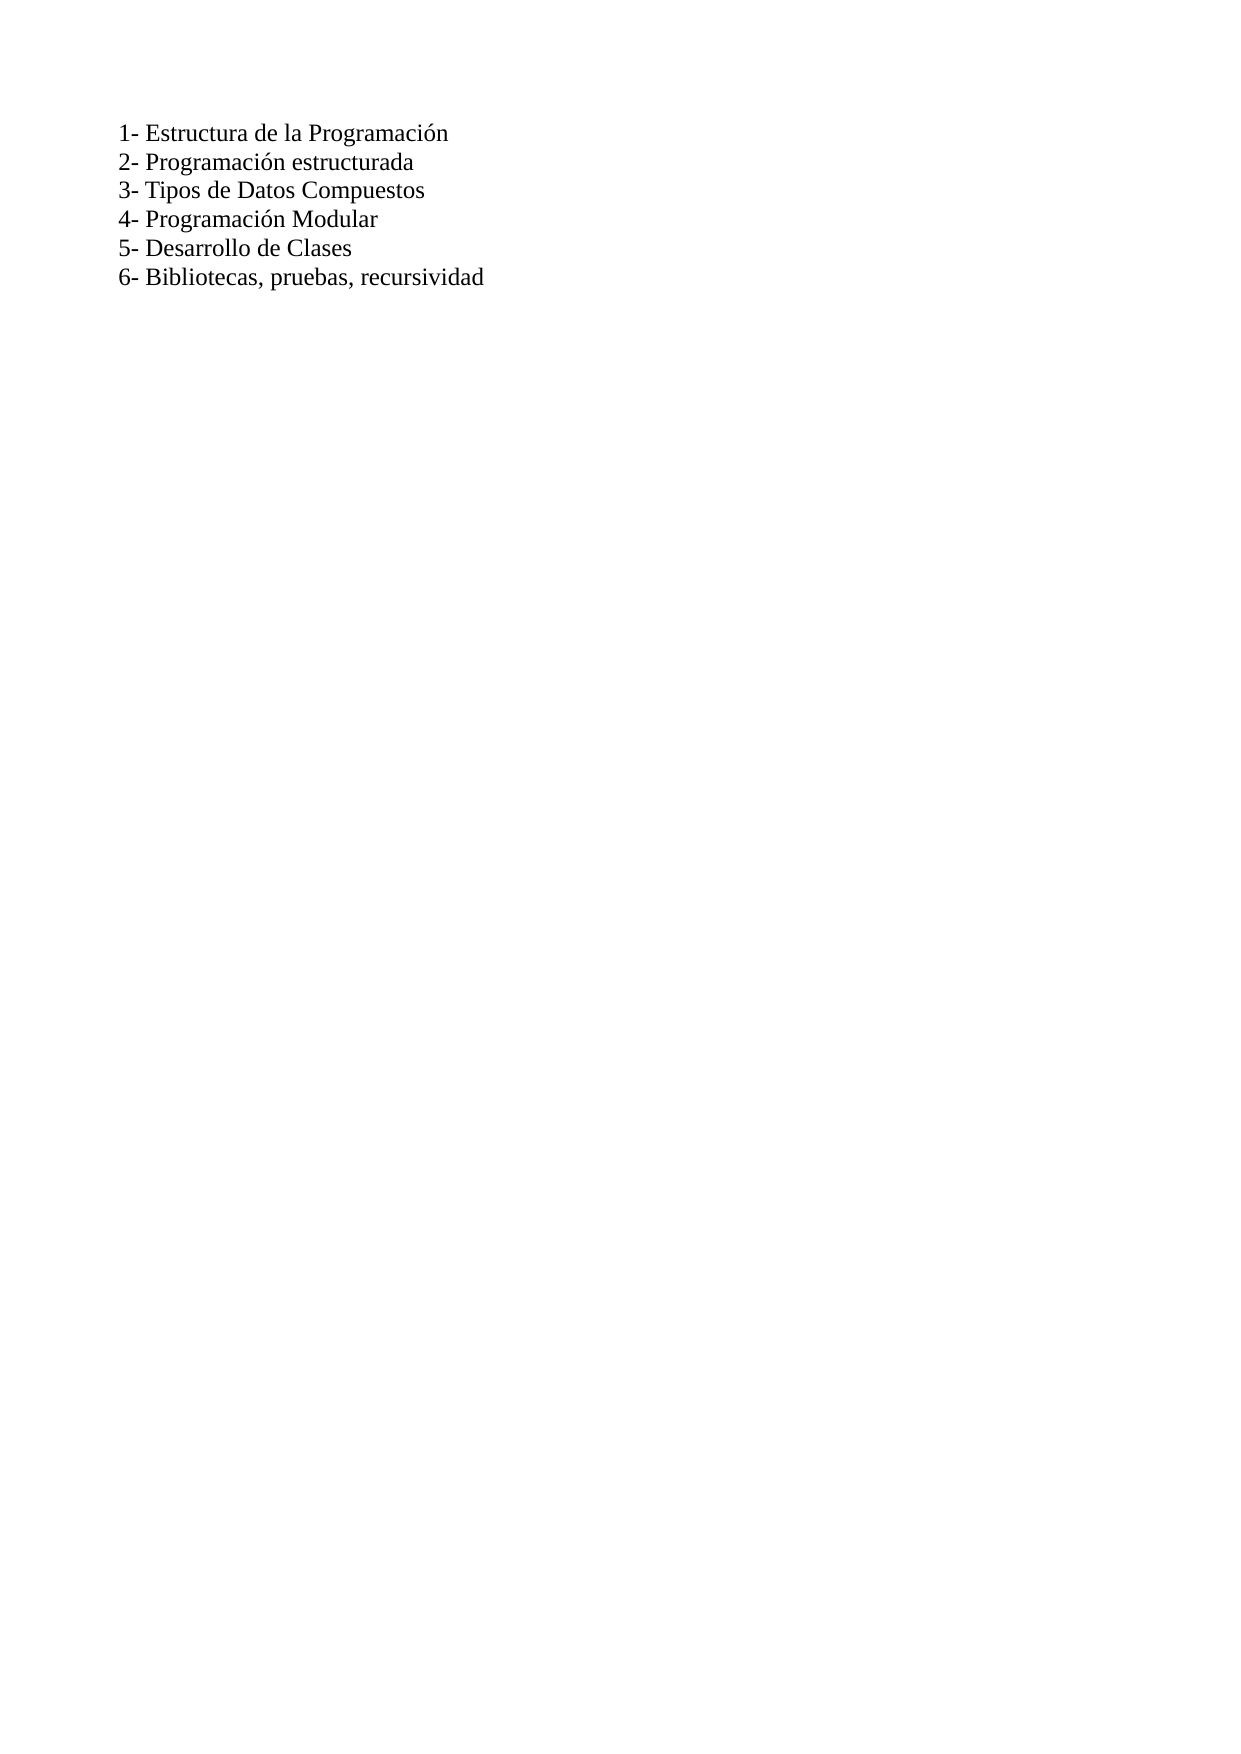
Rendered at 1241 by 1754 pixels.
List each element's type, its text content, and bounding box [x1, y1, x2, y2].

text 6- Bibliotecas, pruebas, recursividad [118, 262, 1122, 291]
text 3- Tipos de Datos Compuestos [118, 176, 1122, 204]
text 2- Programación estructurada [118, 147, 1122, 176]
text 1- Estructura de la Programación [118, 118, 1122, 147]
text 5- Desarrollo de Clases [118, 233, 1122, 262]
text 4- Programación Modular [118, 204, 1122, 233]
